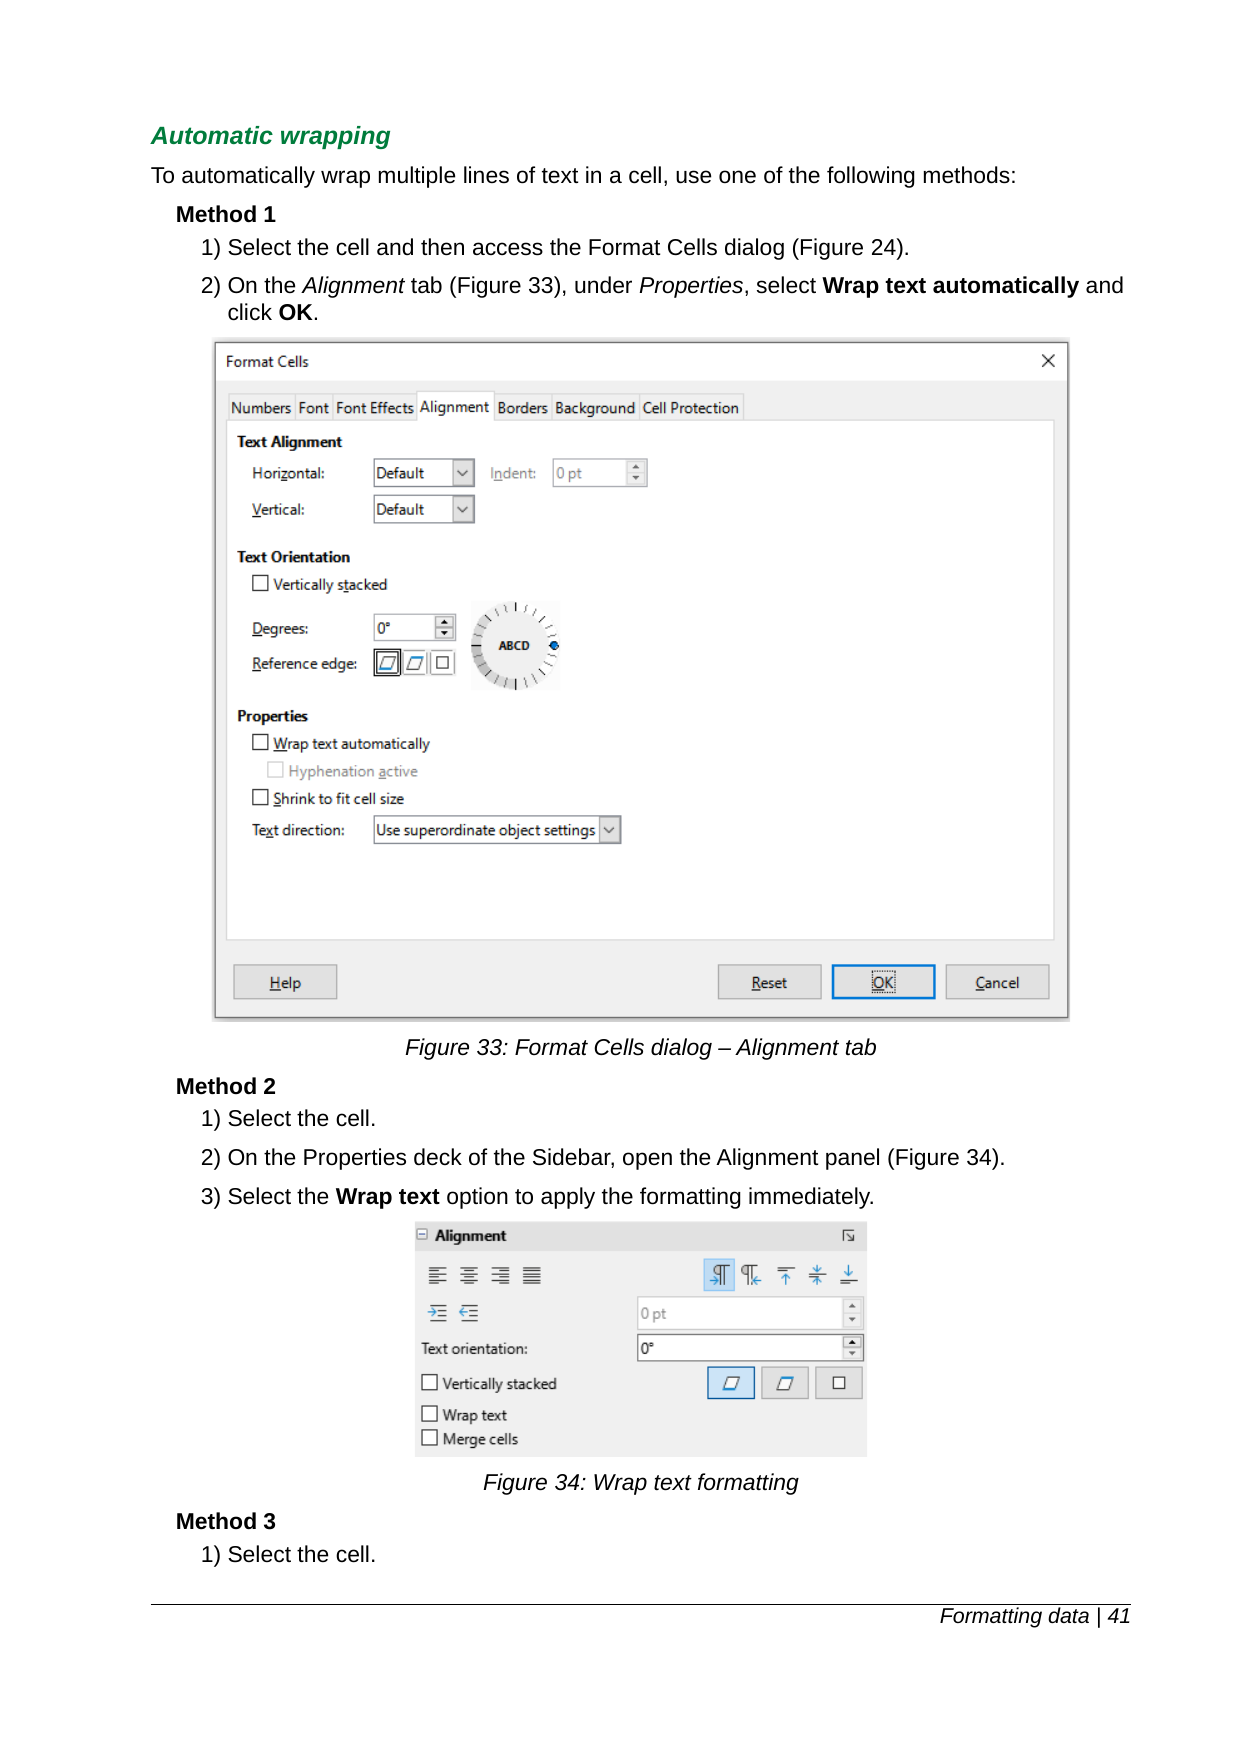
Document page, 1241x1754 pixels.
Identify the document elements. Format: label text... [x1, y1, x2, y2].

text Method 3 [176, 1508, 1131, 1534]
text Figure 34: Wrap text formatting [414, 1469, 867, 1496]
list On the Alignment tab (Figure 33), under Properties, select Wrap text automatically and click OK. [227, 272, 1131, 325]
list Select the cell. [227, 1541, 1131, 1567]
list Select the cell. [227, 1105, 1131, 1132]
text To automatically wrap multiple lines of text in a cell, use one of the following methods: [151, 162, 1131, 188]
list Select the Wrap text option to apply the formatting immediately. [227, 1183, 1131, 1209]
picture [414, 1221, 868, 1457]
text Method 2 [176, 1073, 1131, 1099]
list On the Properties deck of the Sidebar, open the Alignment panel (Figure 34). [227, 1144, 1131, 1171]
text Method 1 [176, 201, 1131, 227]
subtitle Automatic wrapping [151, 121, 1131, 150]
text Figure 33: Format Cells dialog – Alignment tab [211, 1034, 1070, 1060]
list Select the cell and then access the Format Cells dialog (Figure 24). [227, 234, 1131, 260]
picture [211, 337, 1071, 1022]
